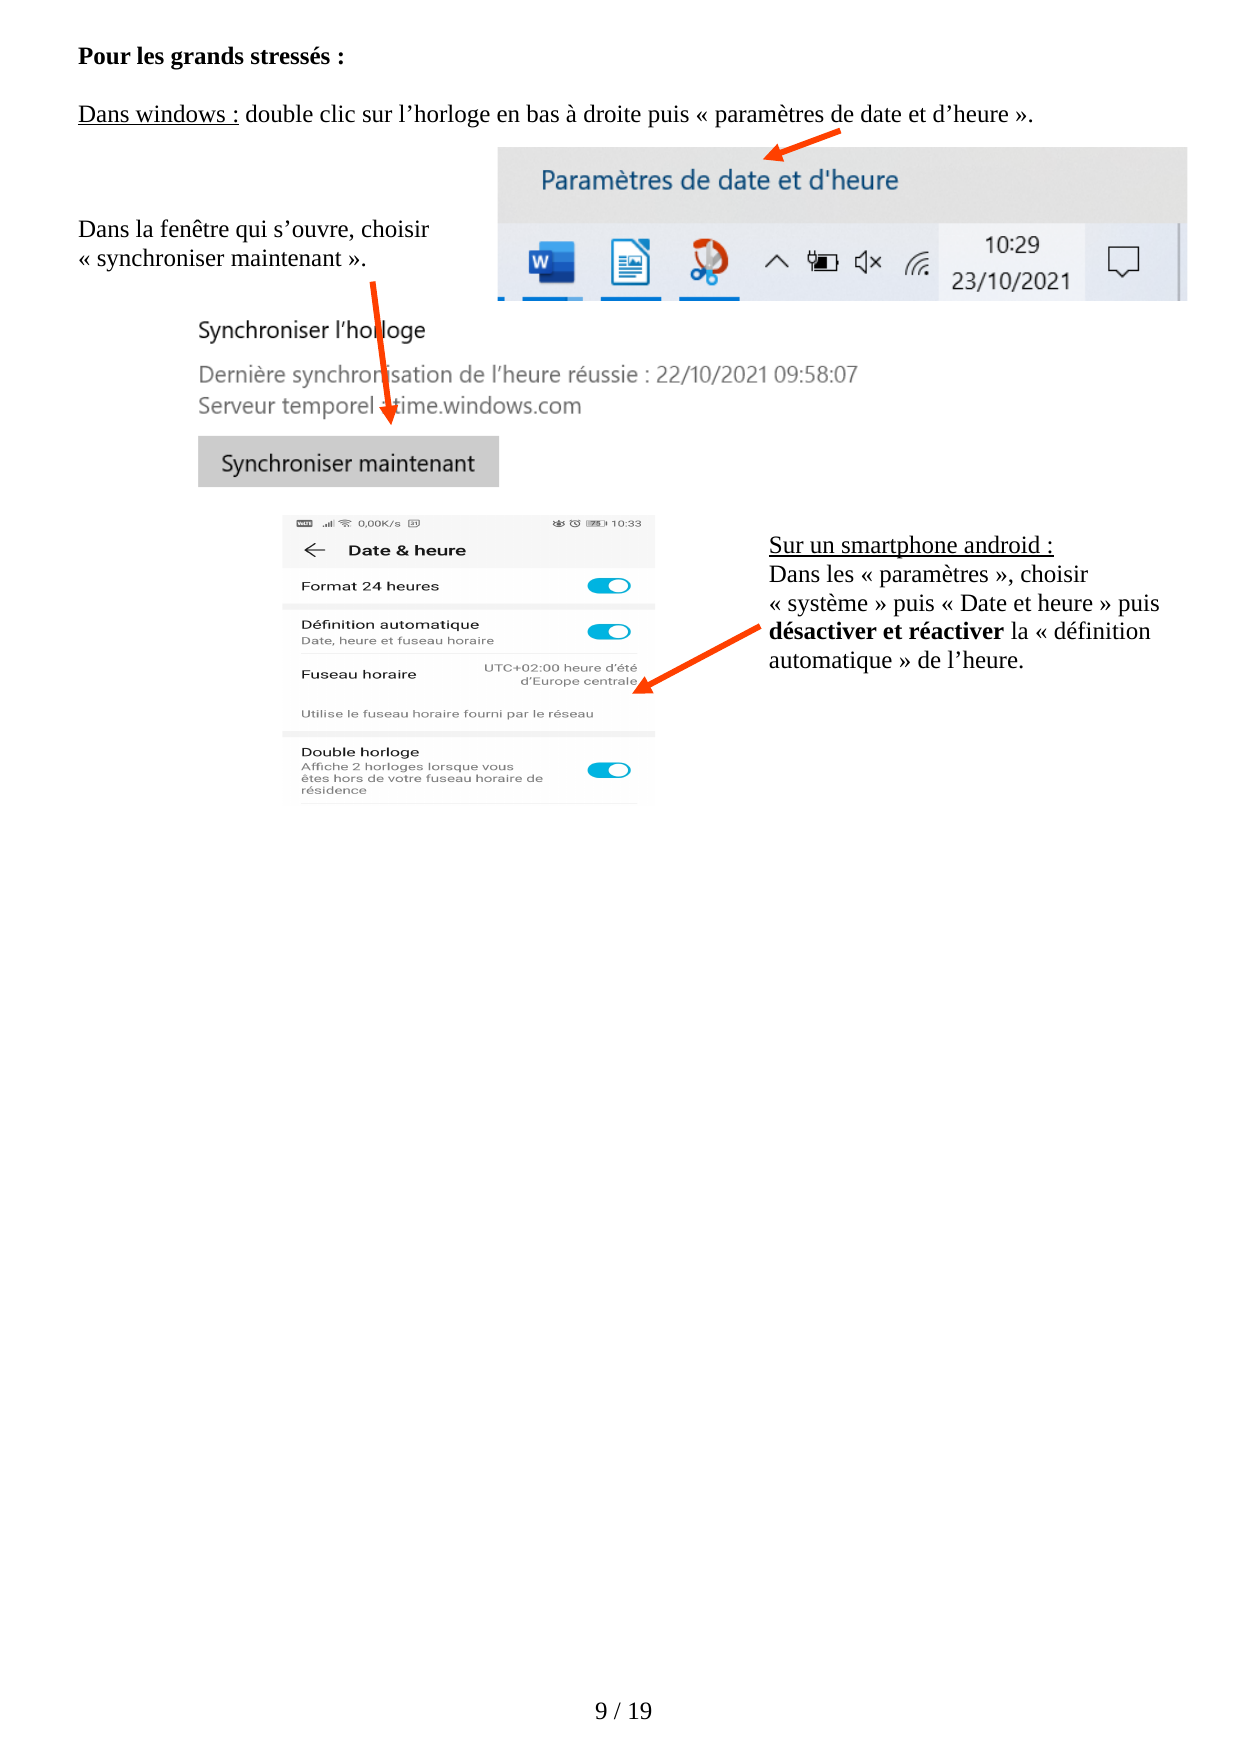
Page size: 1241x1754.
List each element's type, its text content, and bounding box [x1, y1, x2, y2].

picture [187, 307, 882, 506]
text Dans les « paramètres », choisir « système » puis « Date et heure » puis désactiver et réactiver la « définition automatique » de l’heure. [769, 559, 1169, 674]
text Dans windows : double clic sur l’horloge en bas à droite puis « paramètres de date et d’heure ». [78, 99, 1169, 128]
text Dans la fenêtre qui s’ouvre, choisir « synchroniser maintenant ». [78, 185, 497, 271]
text Sur un smartphone android : [769, 530, 1169, 559]
text Pour les grands stressés : [78, 41, 1169, 70]
picture [497, 147, 1188, 301]
